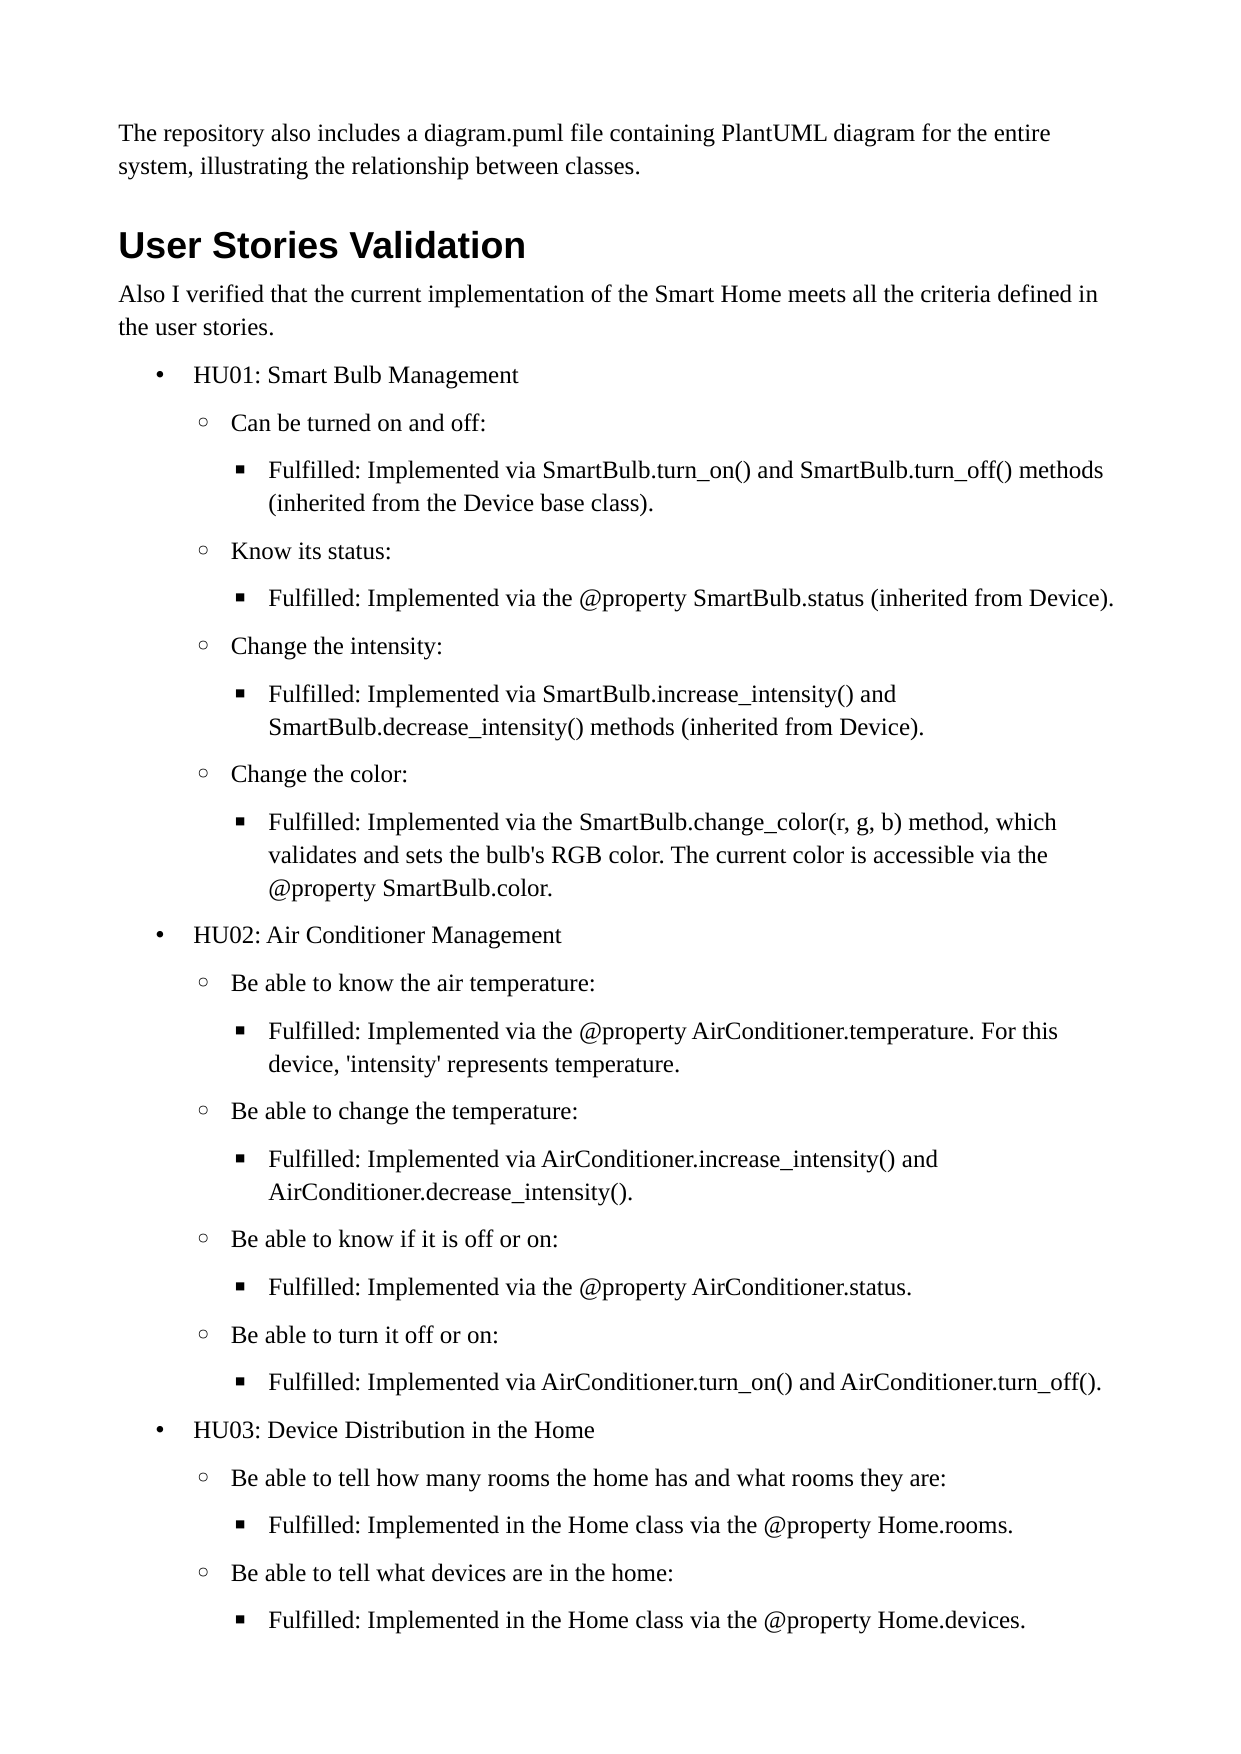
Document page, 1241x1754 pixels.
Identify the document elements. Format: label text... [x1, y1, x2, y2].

list Can be turned on and off: [193, 408, 1122, 436]
list Fulfilled: Implemented via the @property AirConditioner.status. [231, 1272, 1122, 1301]
list Fulfilled: Implemented in the Home class via the @property Home.rooms. [231, 1510, 1122, 1539]
list HU01: Smart Bulb Management [156, 360, 1122, 389]
list HU02: Air Conditioner Management [156, 921, 1122, 949]
list Fulfilled: Implemented via SmartBulb.turn_on() and SmartBulb.turn_off() methods (inherited from the Device base class). [231, 455, 1122, 517]
list Be able to change the temperature: [193, 1096, 1122, 1125]
list Know its status: [193, 536, 1122, 564]
list Fulfilled: Implemented via AirConditioner.increase_intensity() and AirConditioner.decrease_intensity(). [231, 1144, 1122, 1206]
list Be able to tell what devices are in the home: [193, 1558, 1122, 1587]
list HU03: Device Distribution in the Home [156, 1415, 1122, 1444]
list Fulfilled: Implemented via AirConditioner.turn_on() and AirConditioner.turn_off(). [231, 1367, 1122, 1396]
list Be able to know if it is off or on: [193, 1224, 1122, 1253]
list Fulfilled: Implemented via the SmartBulb.change_color(r, g, b) method, which validates and sets the bulb's RGB color. The current color is accessible via the @property SmartBulb.color. [231, 807, 1122, 902]
list Fulfilled: Implemented in the Home class via the @property Home.devices. [231, 1605, 1122, 1634]
list Change the color: [193, 759, 1122, 788]
list Fulfilled: Implemented via the @property SmartBulb.status (inherited from Device). [231, 583, 1122, 612]
list Fulfilled: Implemented via the @property AirConditioner.temperature. For this device, 'intensity' represents temperature. [231, 1016, 1122, 1077]
text The repository also includes a diagram.puml file containing PlantUML diagram for the entire system, illustrating the relationship between classes. [118, 118, 1122, 180]
list Be able to tell how many rooms the home has and what rooms they are: [193, 1463, 1122, 1491]
list Be able to know the air temperature: [193, 968, 1122, 997]
list Fulfilled: Implemented via SmartBulb.increase_intensity() and SmartBulb.decrease_intensity() methods (inherited from Device). [231, 679, 1122, 740]
text Also I verified that the current implementation of the Smart Home meets all the criteria defined in the user stories. [118, 279, 1122, 341]
list Be able to turn it off or on: [193, 1320, 1122, 1348]
list Change the intensity: [193, 631, 1122, 660]
subtitle User Stories Validation [118, 224, 1122, 267]
